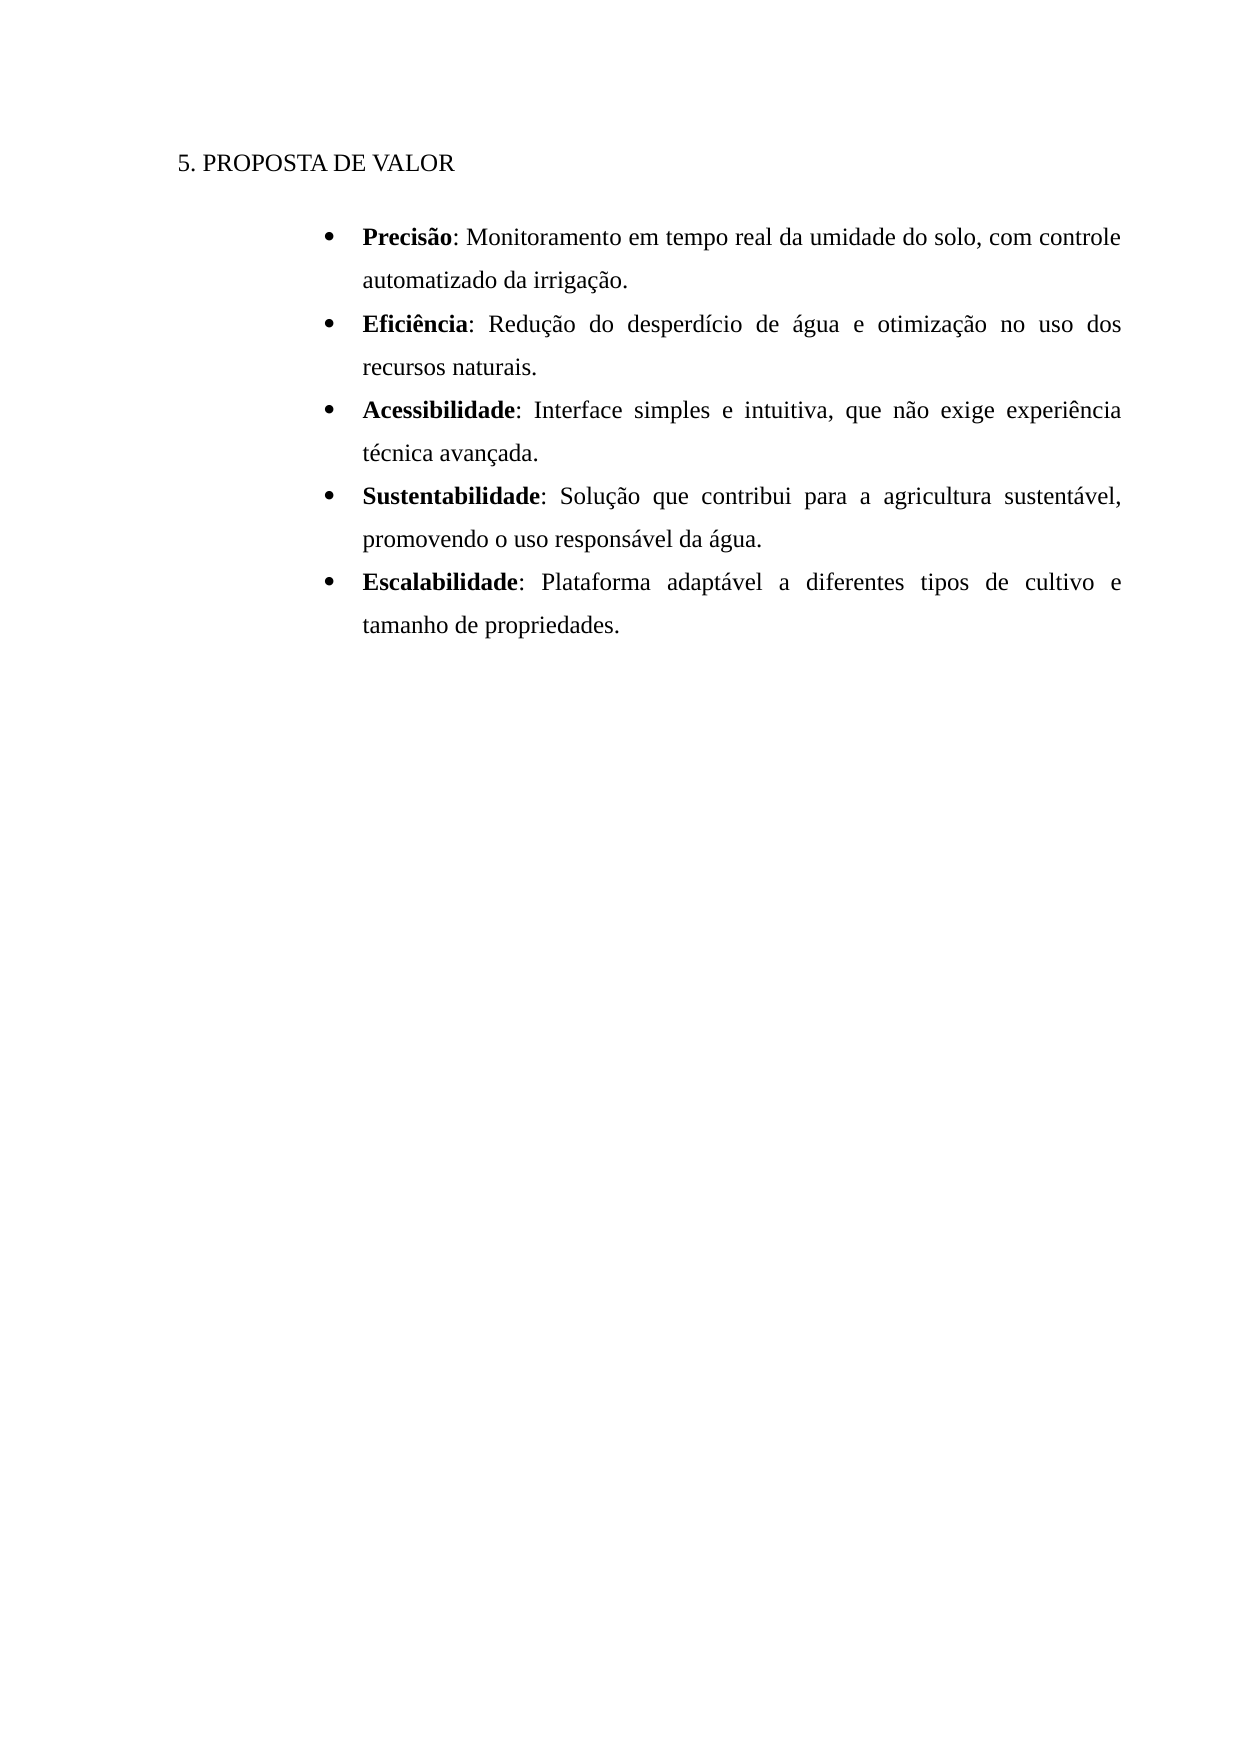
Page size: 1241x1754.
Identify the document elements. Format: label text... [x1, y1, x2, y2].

list Sustentabilidade: Solução que contribui para a agricultura sustentável, promovendo o uso responsável da água. [325, 481, 1122, 553]
list Eficiência: Redução do desperdício de água e otimização no uso dos recursos naturais. [325, 309, 1122, 381]
list Escalabilidade: Plataforma adaptável a diferentes tipos de cultivo e tamanho de propriedades. [325, 567, 1122, 639]
subtitle 5. Proposta de Valor [177, 148, 1122, 177]
list Acessibilidade: Interface simples e intuitiva, que não exige experiência técnica avançada. [325, 395, 1122, 467]
list Precisão: Monitoramento em tempo real da umidade do solo, com controle automatizado da irrigação. [325, 222, 1122, 294]
